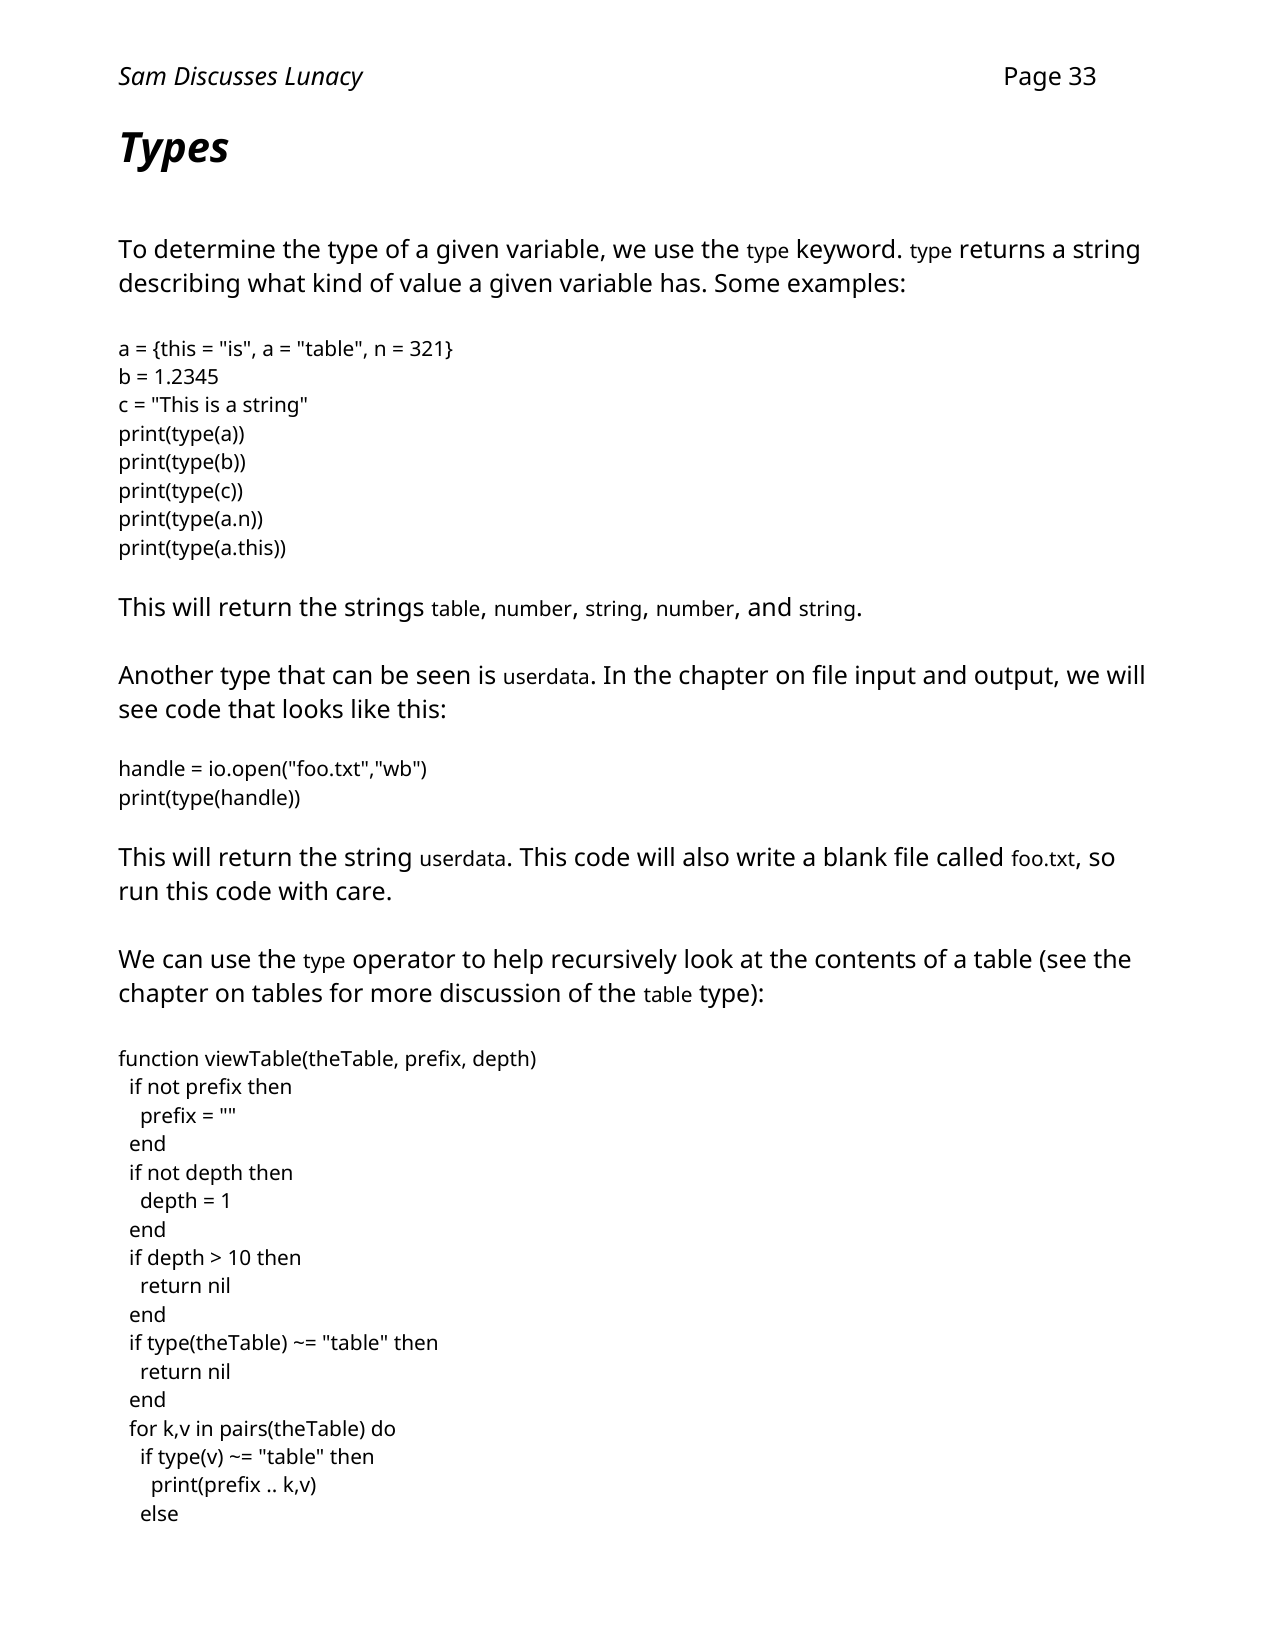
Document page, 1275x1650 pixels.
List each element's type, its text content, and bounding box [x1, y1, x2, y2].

text return nil [118, 1357, 1157, 1385]
text c = "This is a string" [118, 391, 1157, 419]
text for k,v in pairs(theTable) do [118, 1414, 1157, 1442]
text function viewTable(theTable, prefix, depth) [118, 1044, 1157, 1072]
text else [118, 1499, 1157, 1527]
text We can use the type operator to help recursively look at the contents of a table (see the chapter on tables for more discussion of the table type): [118, 942, 1157, 1010]
text Another type that can be seen is userdata. In the chapter on file input and output, we will see code that looks like this: [118, 658, 1157, 726]
text b = 1.2345 [118, 362, 1157, 391]
text print(type(c)) [118, 476, 1157, 504]
text print(type(a.n)) [118, 504, 1157, 533]
text This will return the strings table, number, string, number, and string. [118, 590, 1157, 624]
text depth = 1 [118, 1186, 1157, 1215]
text end [118, 1129, 1157, 1158]
text handle = io.open("foo.txt","wb") [118, 754, 1157, 783]
text print(type(b)) [118, 447, 1157, 476]
text if not depth then [118, 1158, 1157, 1186]
text prefix = "" [118, 1101, 1157, 1129]
text end [118, 1215, 1157, 1243]
text a = {this = "is", a = "table", n = 321} [118, 334, 1157, 362]
text This will return the string userdata. This code will also write a blank file called foo.txt, so run this code with care. [118, 840, 1157, 908]
text To determine the type of a given variable, we use the type keyword. type returns a string describing what kind of value a given variable has. Some examples: [118, 232, 1157, 300]
text if type(theTable) ~= "table" then [118, 1328, 1157, 1357]
text print(prefix .. k,v) [118, 1471, 1157, 1499]
text if depth > 10 then [118, 1243, 1157, 1272]
text Types [118, 118, 1157, 175]
text print(type(a.this)) [118, 533, 1157, 561]
text end [118, 1300, 1157, 1328]
text if not prefix then [118, 1072, 1157, 1101]
text if type(v) ~= "table" then [118, 1442, 1157, 1471]
text print(type(handle)) [118, 783, 1157, 811]
text end [118, 1385, 1157, 1414]
text print(type(a)) [118, 419, 1157, 447]
text return nil [118, 1272, 1157, 1300]
